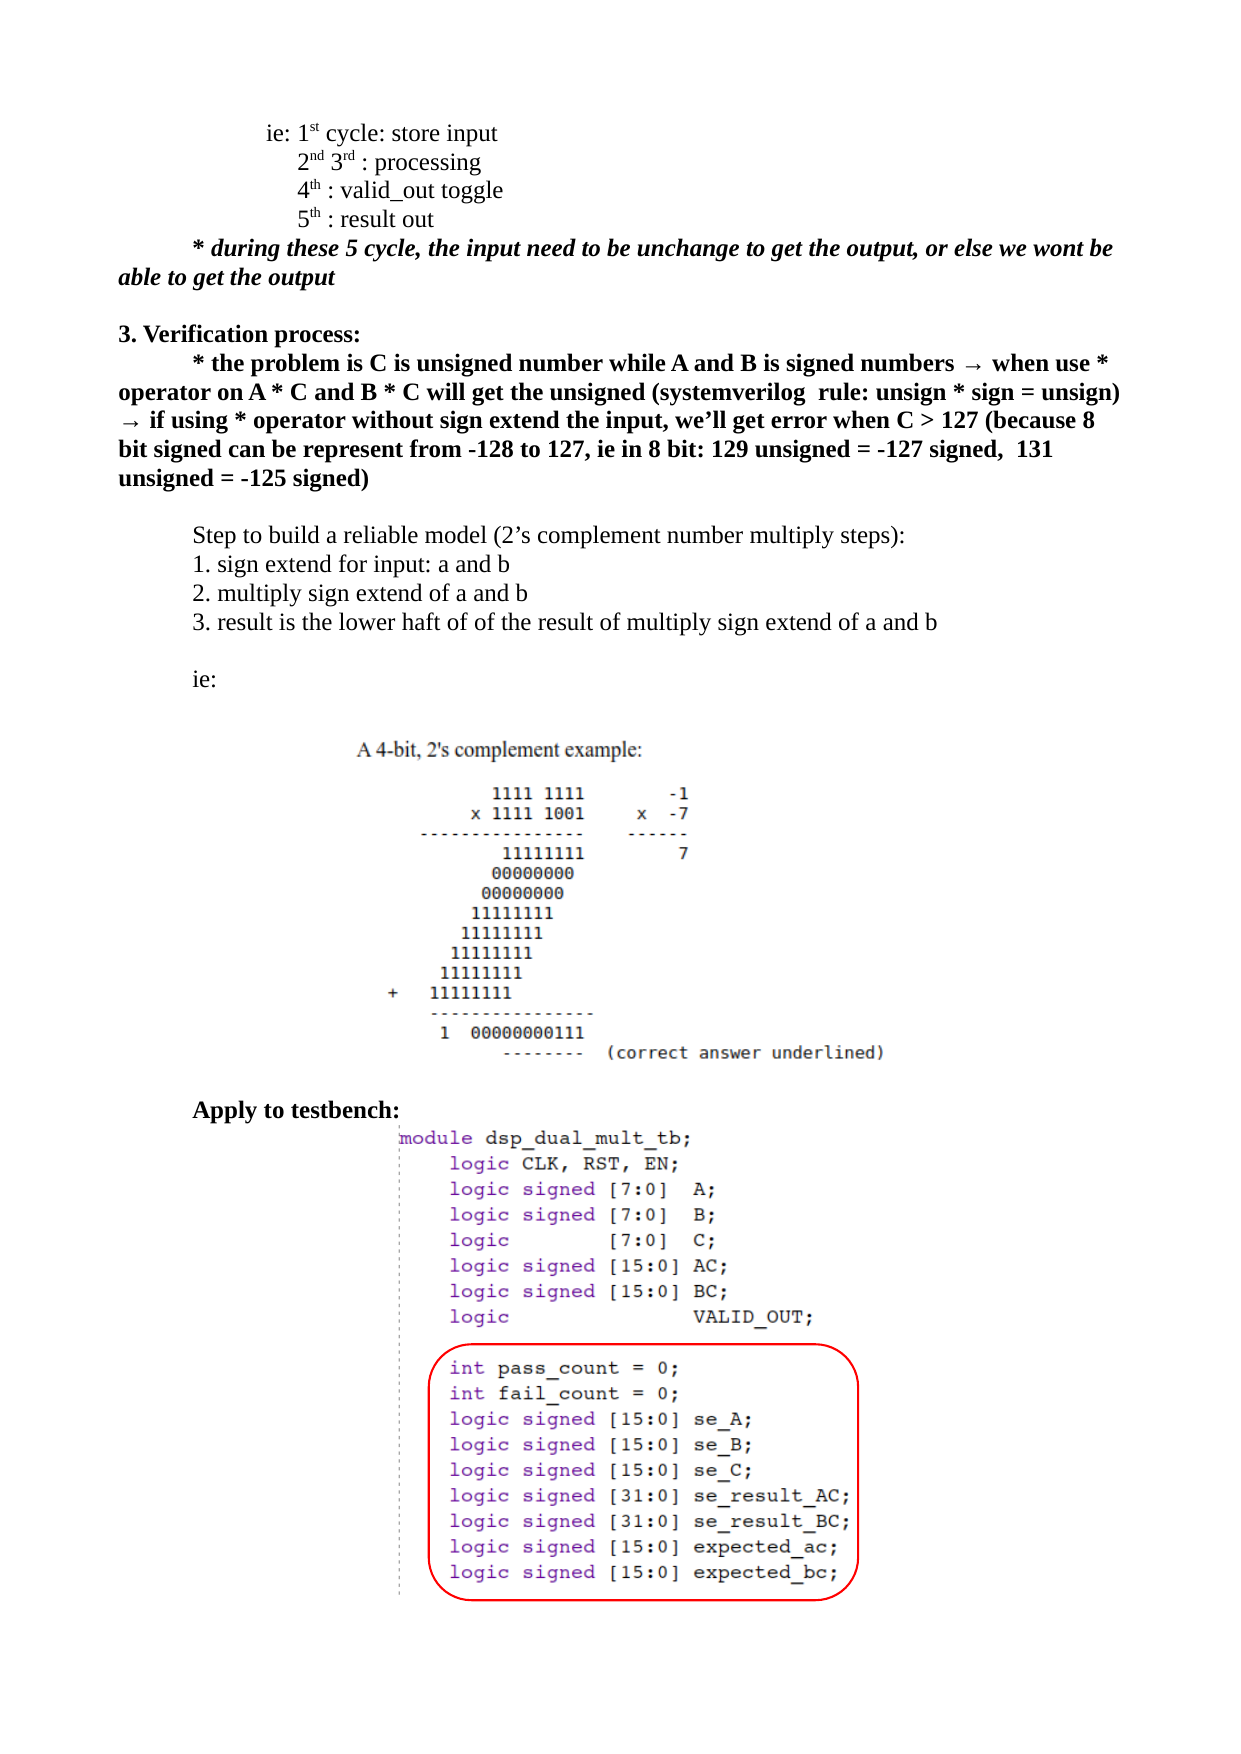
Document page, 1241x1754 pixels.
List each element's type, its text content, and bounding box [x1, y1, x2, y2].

text 2. multiply sign extend of a and b [118, 578, 1122, 607]
picture [837, 1568, 859, 1597]
picture [430, 1346, 857, 1597]
text 5th : result out [118, 204, 1122, 233]
text 1. sign extend for input: a and b [118, 549, 1122, 578]
picture [381, 1124, 859, 1597]
text Step to build a reliable model (2’s complement number multiply steps): [118, 521, 1122, 549]
picture [350, 721, 890, 1076]
text ie: [118, 664, 1122, 693]
text Apply to testbench: [118, 1096, 1122, 1124]
text 4th : valid_out toggle [118, 176, 1122, 204]
text * during these 5 cycle, the input need to be unchange to get the output, or else we wont be able to get the output [118, 233, 1122, 291]
text * the problem is C is unsigned number while A and B is signed numbers → when use * operator on A * C and B * C will get the unsigned (systemverilog rule: unsign * sign = unsign) → if using * operator without sign extend the input, we’ll get error when C > 127 (because 8 bit signed can be represent from -128 to 127, ie in 8 bit: 129 unsigned = -127 signed, 131 unsigned = -125 signed) [118, 348, 1122, 492]
text 3. result is the lower haft of of the result of multiply sign extend of a and b [118, 607, 1122, 636]
text 2nd 3rd : processing [118, 147, 1122, 176]
text ie: 1st cycle: store input [118, 118, 1122, 147]
text 3. Verification process: [118, 319, 1122, 348]
